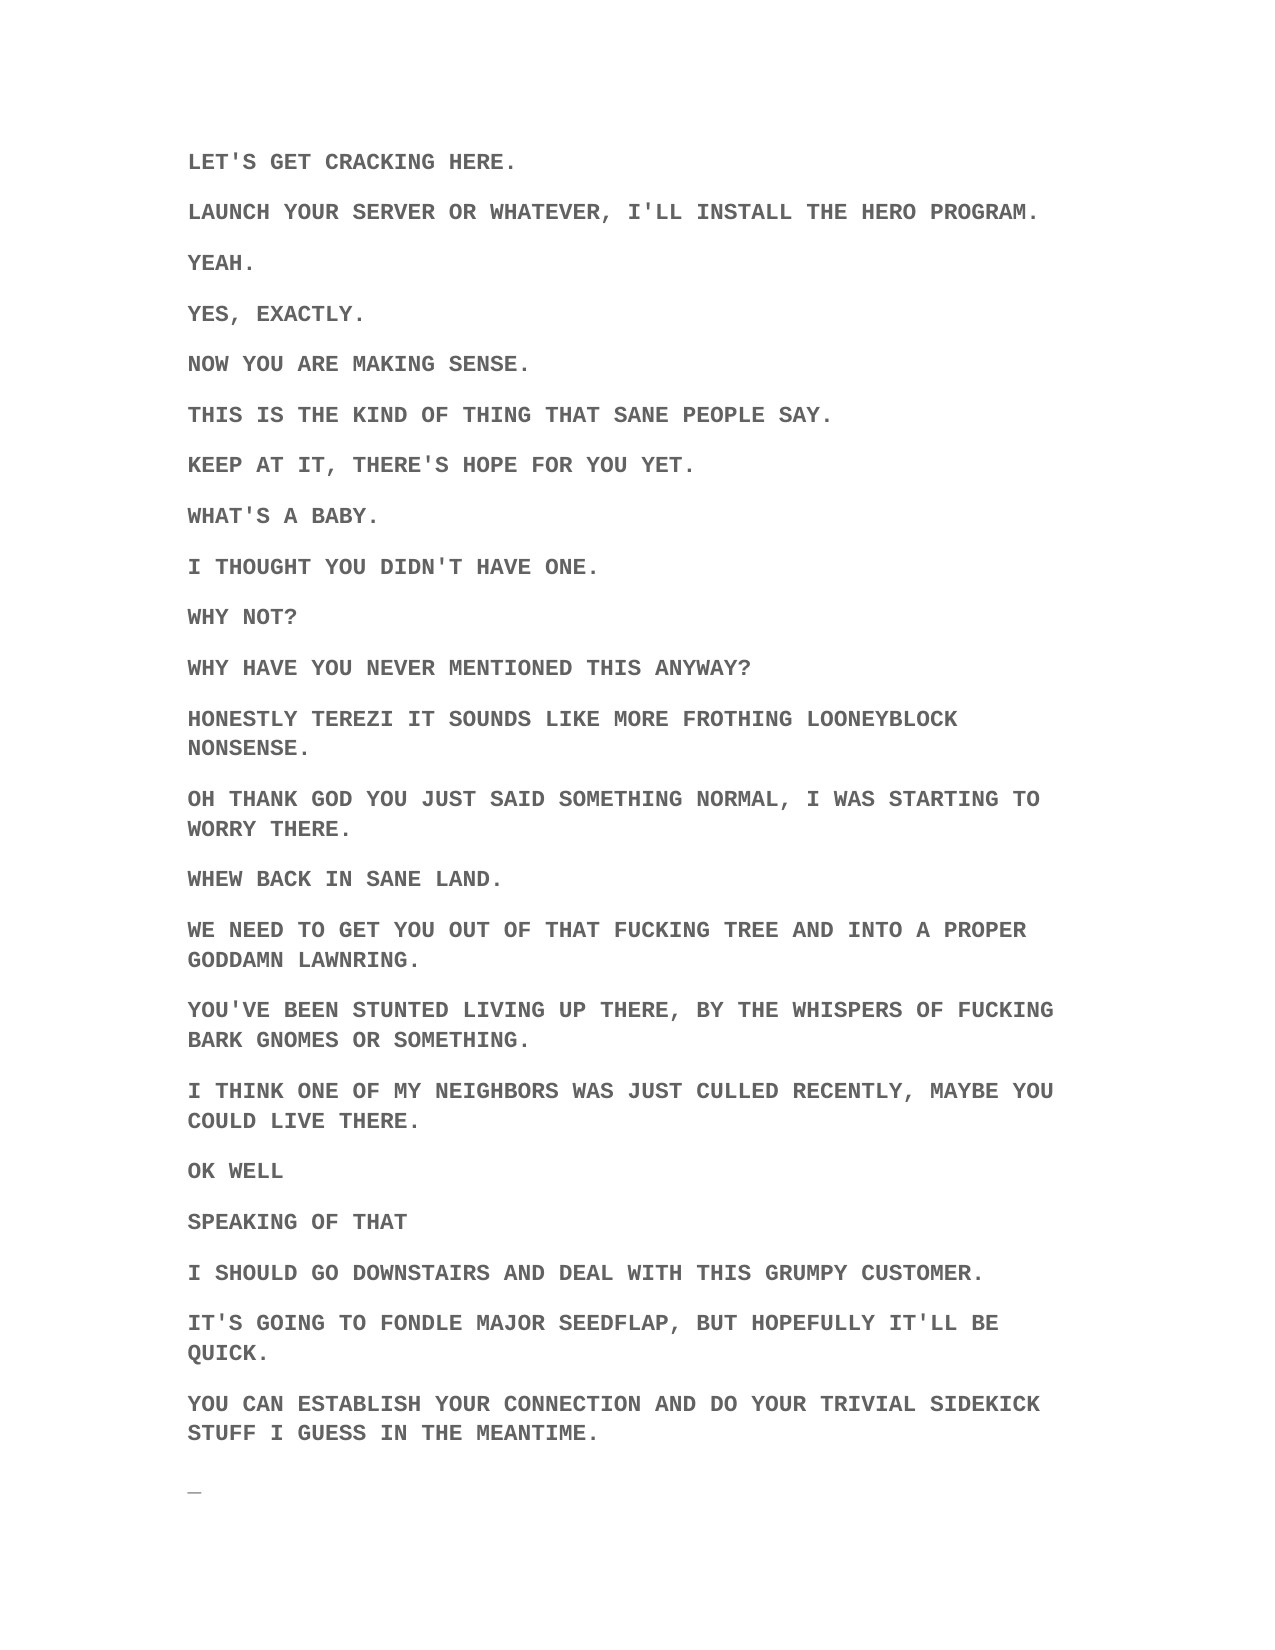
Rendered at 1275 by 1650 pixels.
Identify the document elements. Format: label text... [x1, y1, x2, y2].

text SPEAKING OF THAT [187, 1210, 1087, 1236]
text THIS IS THE KIND OF THING THAT SANE PEOPLE SAY. [187, 403, 1087, 429]
text _ [187, 1472, 1087, 1498]
text I THINK ONE OF MY NEIGHBORS WAS JUST CULLED RECENTLY, MAYBE YOU COULD LIVE THERE. [187, 1079, 1087, 1135]
text WE NEED TO GET YOU OUT OF THAT FUCKING TREE AND INTO A PROPER GODDAMN LAWNRING. [187, 918, 1087, 974]
text YOU'VE BEEN STUNTED LIVING UP THERE, BY THE WHISPERS OF FUCKING BARK GNOMES OR SOMETHING. [187, 999, 1087, 1054]
text YOU CAN ESTABLISH YOUR CONNECTION AND DO YOUR TRIVIAL SIDEKICK STUFF I GUESS IN THE MEANTIME. [187, 1392, 1087, 1448]
text LET'S GET CRACKING HERE. [187, 150, 1087, 176]
text IT'S GOING TO FONDLE MAJOR SEEDFLAP, BUT HOPEFULLY IT'LL BE QUICK. [187, 1311, 1087, 1367]
text OK WELL [187, 1159, 1087, 1186]
text I SHOULD GO DOWNSTAIRS AND DEAL WITH THIS GRUMPY CUSTOMER. [187, 1261, 1087, 1287]
text OH THANK GOD YOU JUST SAID SOMETHING NORMAL, I WAS STARTING TO WORRY THERE. [187, 787, 1087, 843]
text WHY HAVE YOU NEVER MENTIONED THIS ANYWAY? [187, 656, 1087, 682]
text NOW YOU ARE MAKING SENSE. [187, 352, 1087, 378]
text YEAH. [187, 251, 1087, 277]
text LAUNCH YOUR SERVER OR WHATEVER, I'LL INSTALL THE HERO PROGRAM. [187, 201, 1087, 227]
text WHEW BACK IN SANE LAND. [187, 868, 1087, 894]
text HONESTLY TEREZI IT SOUNDS LIKE MORE FROTHING LOONEYBLOCK NONSENSE. [187, 707, 1087, 763]
text WHY NOT? [187, 606, 1087, 632]
text WHAT'S A BABY. [187, 504, 1087, 530]
text KEEP AT IT, THERE'S HOPE FOR YOU YET. [187, 454, 1087, 480]
text YES, EXACTLY. [187, 302, 1087, 328]
text I THOUGHT YOU DIDN'T HAVE ONE. [187, 555, 1087, 581]
